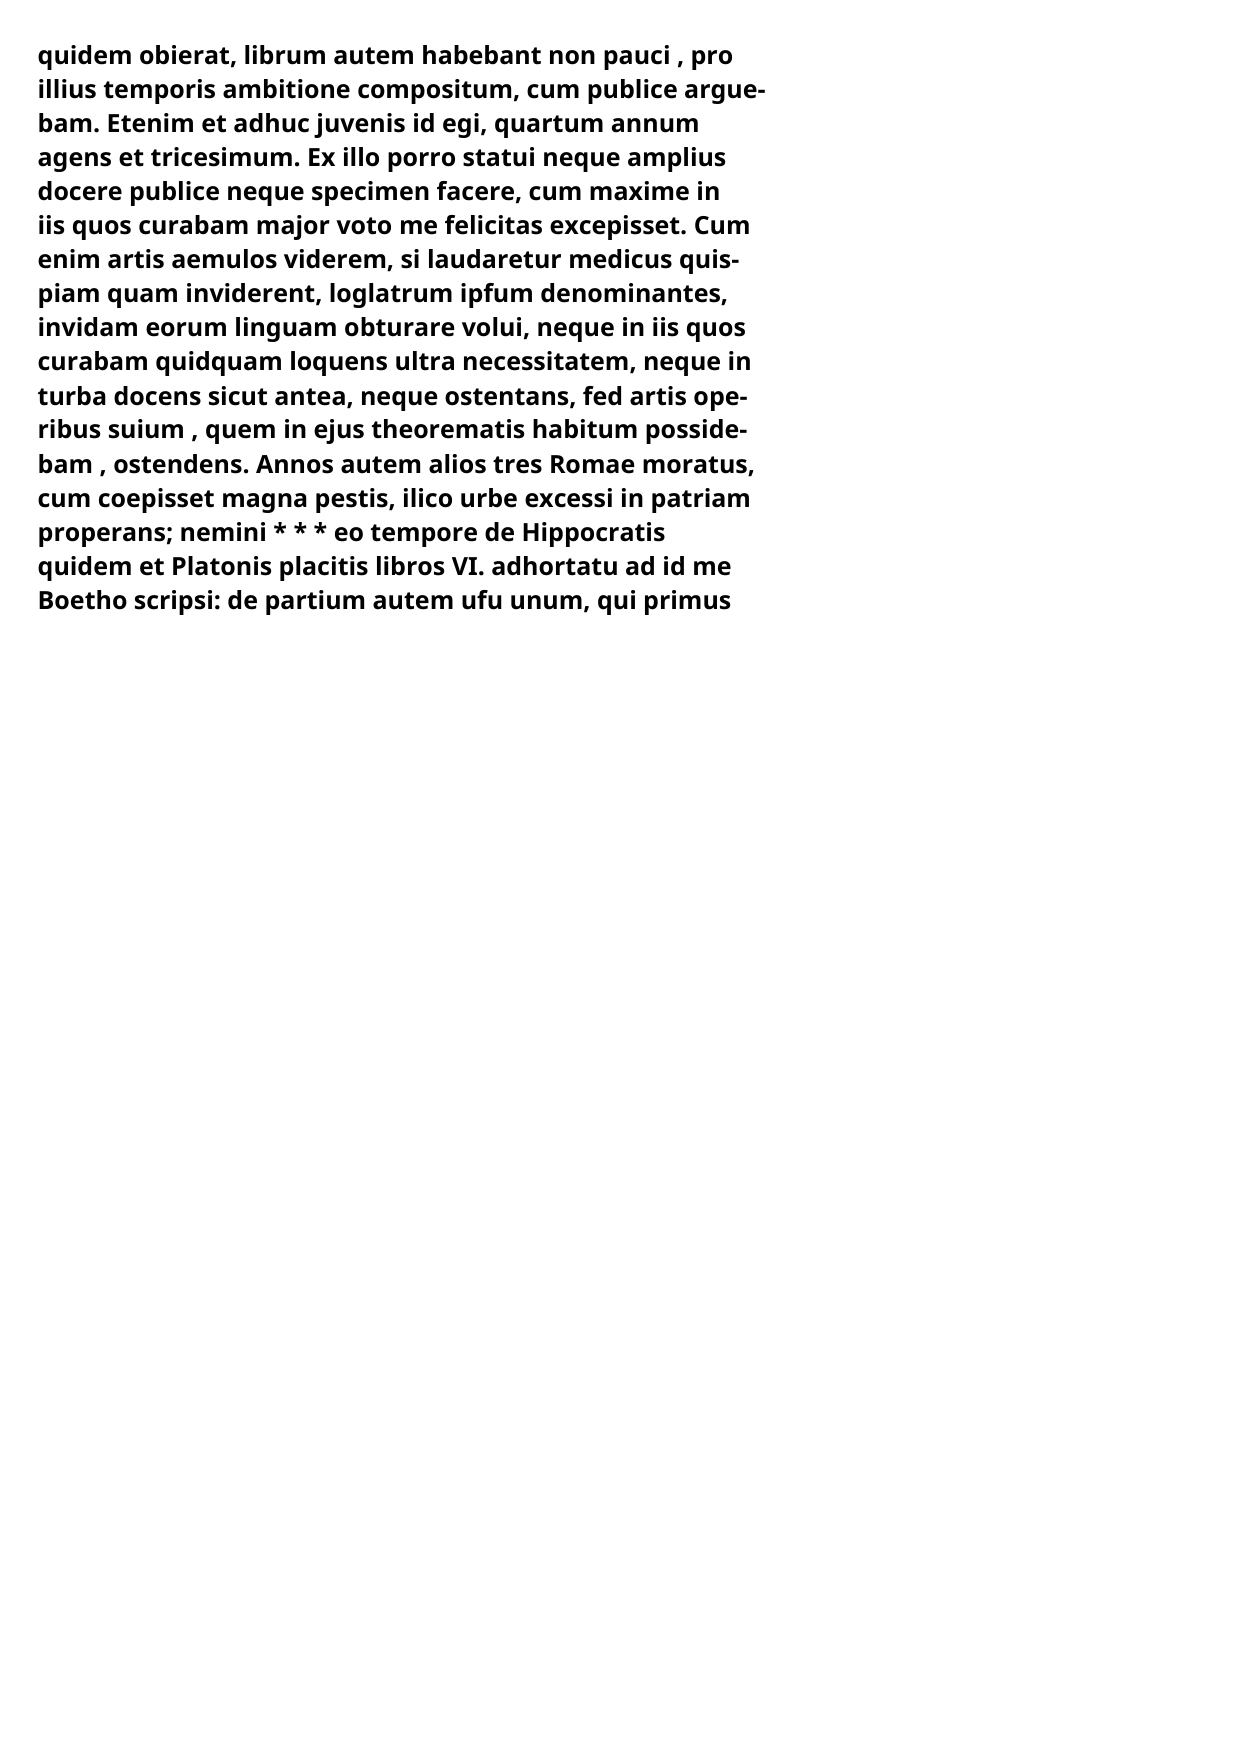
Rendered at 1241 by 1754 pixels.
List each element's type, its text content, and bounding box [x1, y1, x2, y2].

text quidem obierat, librum autem habebant non pauci , pro illius temporis ambitione compositum, cum publice argue- bam. Etenim et adhuc juvenis id egi, quartum annum agens et tricesimum. Ex illo porro statui neque amplius docere publice neque specimen facere, cum maxime in iis quos curabam major voto me felicitas excepisset. Cum enim artis aemulos viderem, si laudaretur medicus quis- piam quam inviderent, loglatrum ipfum denominantes, invidam eorum linguam obturare volui, neque in iis quos curabam quidquam loquens ultra necessitatem, neque in turba docens sicut antea, neque ostentans, fed artis ope- ribus suium , quem in ejus theorematis habitum posside- bam , ostendens. Annos autem alios tres Romae moratus, cum coepisset magna pestis, ilico urbe excessi in patriam properans; nemini * * * eo tempore de Hippocratis quidem et Platonis placitis libros VI. adhortatu ad id me Boetho scripsi: de partium autem ufu unum, qui primus [37, 37, 1203, 617]
